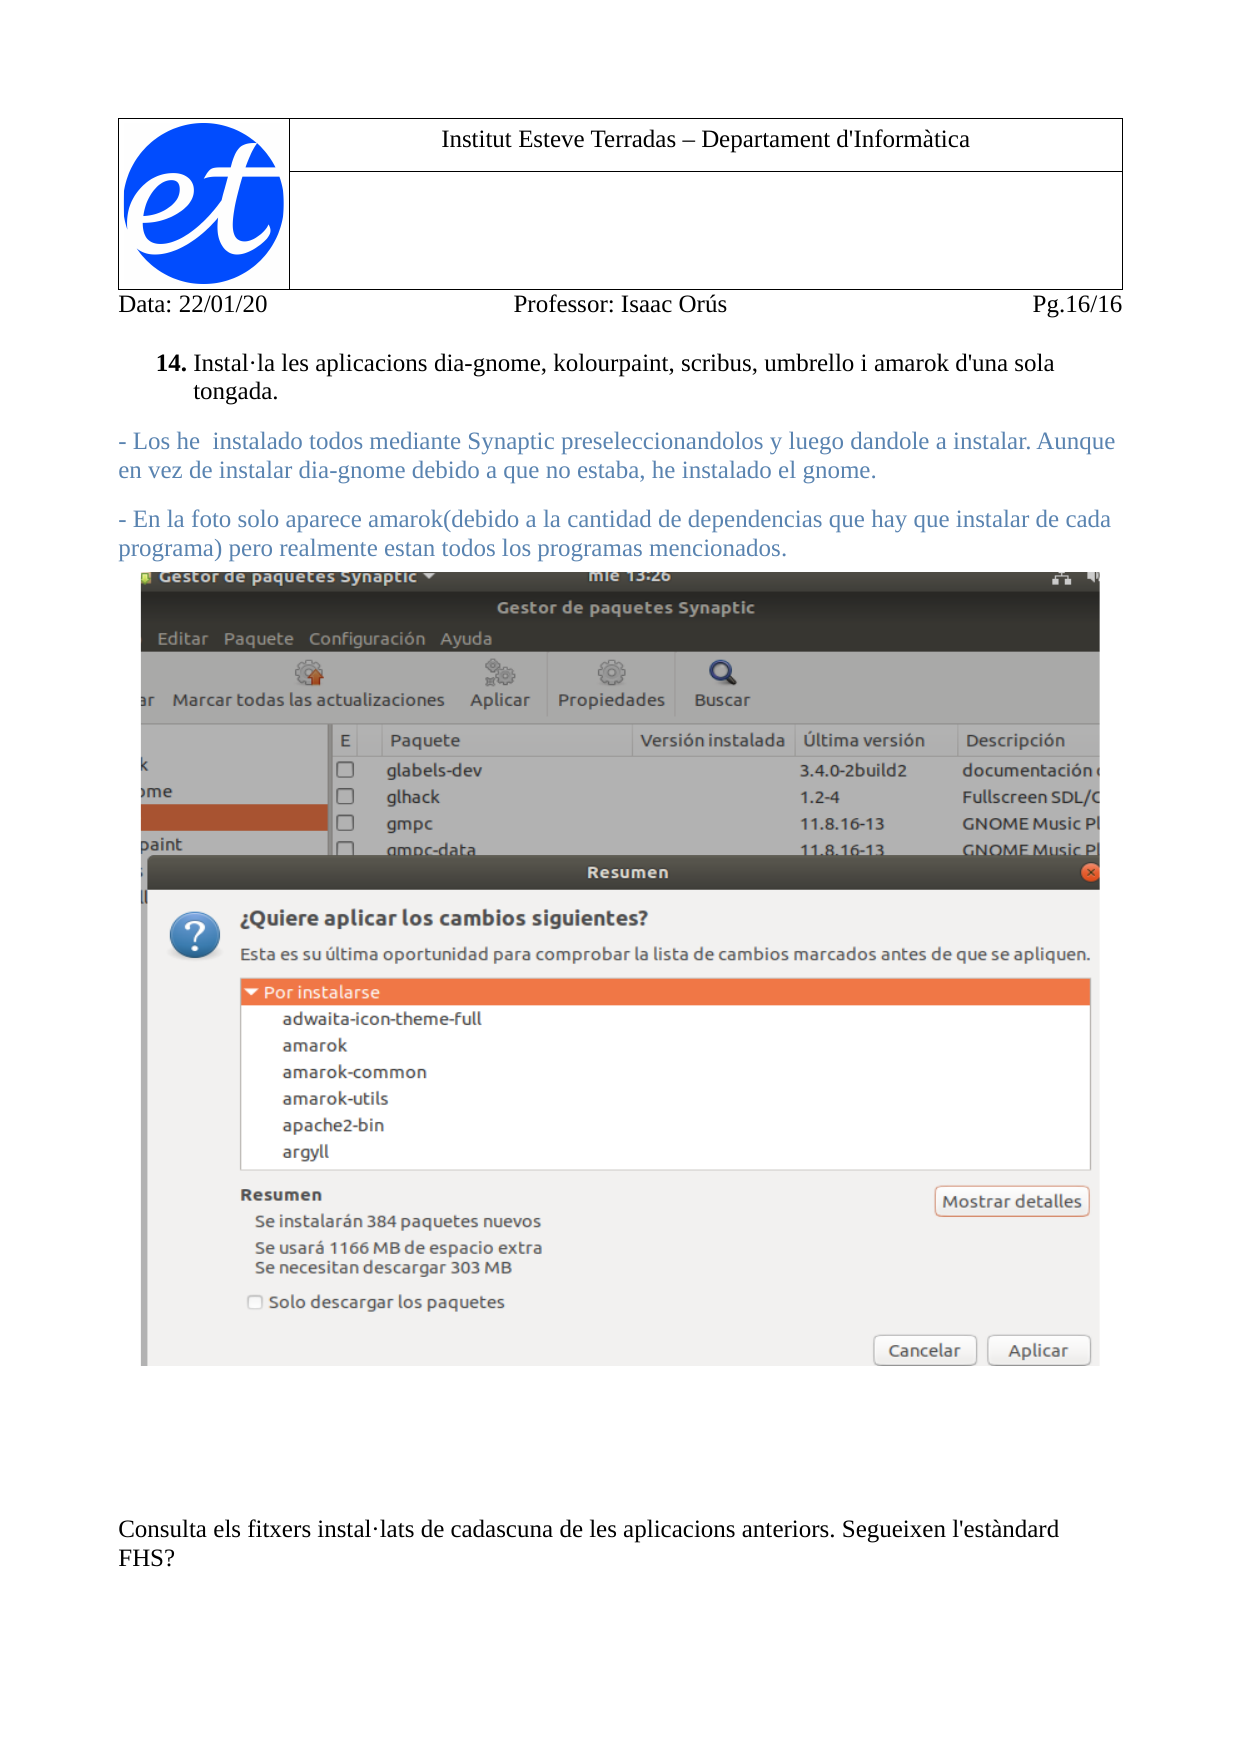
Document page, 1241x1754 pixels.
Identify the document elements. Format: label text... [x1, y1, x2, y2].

picture [123, 123, 284, 284]
text - En la foto solo aparece amarok(debido a la cantidad de dependencias que hay que instalar de cada programa) pero realmente estan todos los programas mencionados. [118, 504, 1122, 562]
text - Los he instalado todos mediante Synaptic preseleccionandolos y luego dandole a instalar. Aunque en vez de instalar dia-gnome debido a que no estaba, he instalado el gnome. [118, 426, 1122, 483]
picture [140, 572, 1100, 1366]
text Consulta els fitxers instal·lats de cadascuna de les aplicacions anteriors. Segueixen l'estàndard FHS? [118, 1514, 1122, 1572]
list Instal·la les aplicacions dia-gnome, kolourpaint, scribus, umbrello i amarok d'una sola tongada. [156, 348, 1122, 405]
